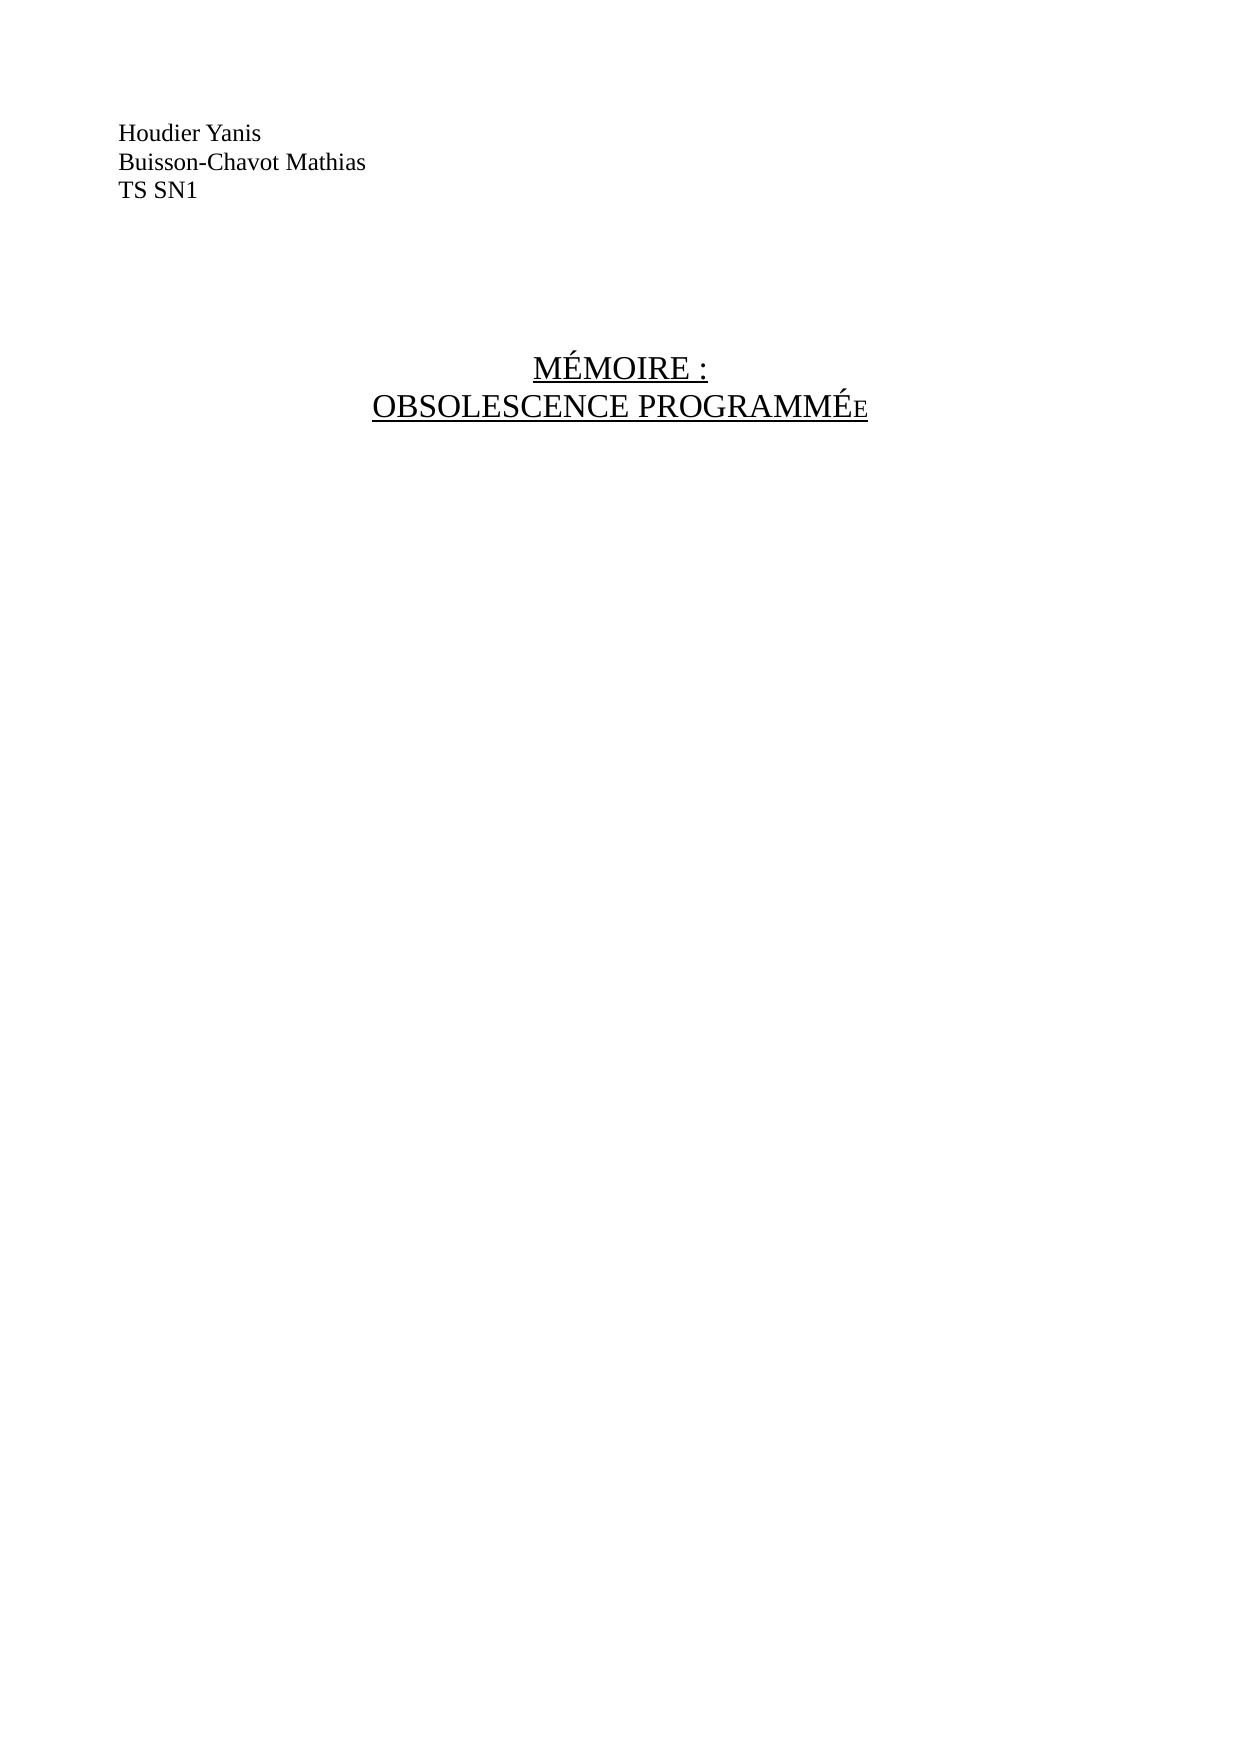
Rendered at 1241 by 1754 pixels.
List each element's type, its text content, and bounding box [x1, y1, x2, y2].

text Houdier Yanis [118, 118, 1122, 147]
text MÉMOIRE : [118, 348, 1122, 386]
text OBSOLESCENCE PROGRAMMÉE [118, 386, 1122, 425]
text Buisson-Chavot Mathias [118, 147, 1122, 176]
text TS SN1 [118, 176, 1122, 204]
